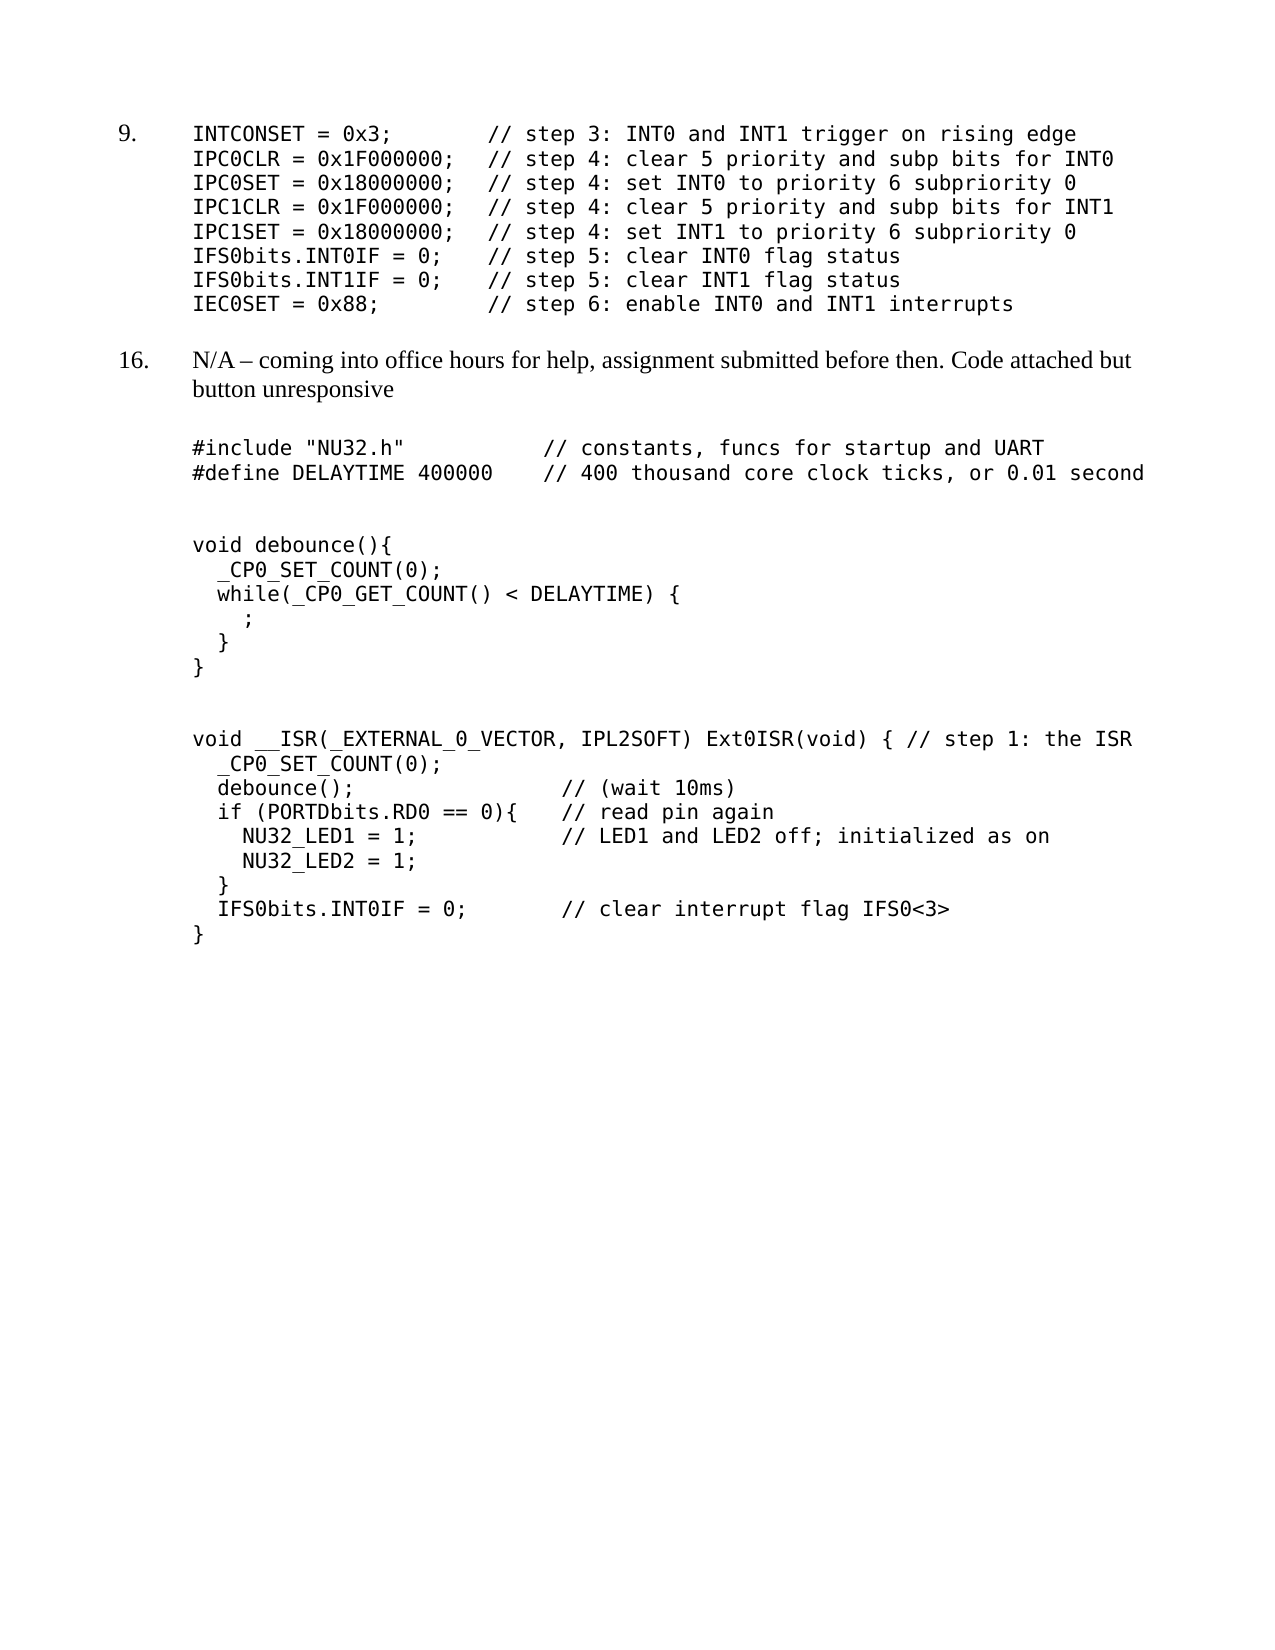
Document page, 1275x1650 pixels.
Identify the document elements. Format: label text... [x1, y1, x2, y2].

text void __ISR(_EXTERNAL_0_VECTOR, IPL2SOFT) Ext0ISR(void) { // step 1: the ISR [118, 727, 1157, 752]
text IPC1SET = 0x18000000; // step 4: set INT1 to priority 6 subpriority 0 [118, 220, 1157, 244]
text } [118, 873, 1157, 897]
text #include "NU32.h" // constants, funcs for startup and UART [118, 432, 1157, 461]
text IPC0SET = 0x18000000; // step 4: set INT0 to priority 6 subpriority 0 [118, 171, 1157, 195]
text IFS0bits.INT0IF = 0; // clear interrupt flag IFS0<3> [118, 897, 1157, 922]
text } [118, 630, 1157, 655]
text IFS0bits.INT1IF = 0; // step 5: clear INT1 flag status [118, 268, 1157, 292]
text while(_CP0_GET_COUNT() < DELAYTIME) { [118, 582, 1157, 606]
text IPC0CLR = 0x1F000000; // step 4: clear 5 priority and subp bits for INT0 [118, 147, 1157, 171]
text 16. N/A – coming into office hours for help, assignment submitted before then. Code attached but button unresponsive [118, 346, 1157, 403]
text } [118, 655, 1157, 679]
text IPC1CLR = 0x1F000000; // step 4: clear 5 priority and subp bits for INT1 [118, 195, 1157, 220]
text NU32_LED1 = 1; // LED1 and LED2 off; initialized as on [118, 824, 1157, 849]
text debounce(); // (wait 10ms) [118, 776, 1157, 800]
text _CP0_SET_COUNT(0); [118, 558, 1157, 582]
text ; [118, 606, 1157, 630]
text 9. INTCONSET = 0x3; // step 3: INT0 and INT1 trigger on rising edge [118, 118, 1157, 147]
text void debounce(){ [118, 533, 1157, 558]
text _CP0_SET_COUNT(0); [118, 752, 1157, 776]
text NU32_LED2 = 1; [118, 849, 1157, 873]
text if (PORTDbits.RD0 == 0){ // read pin again [118, 800, 1157, 824]
text } [118, 922, 1157, 946]
text #define DELAYTIME 400000 // 400 thousand core clock ticks, or 0.01 second [118, 461, 1157, 485]
text IEC0SET = 0x88; // step 6: enable INT0 and INT1 interrupts [118, 292, 1157, 317]
text IFS0bits.INT0IF = 0; // step 5: clear INT0 flag status [118, 244, 1157, 268]
